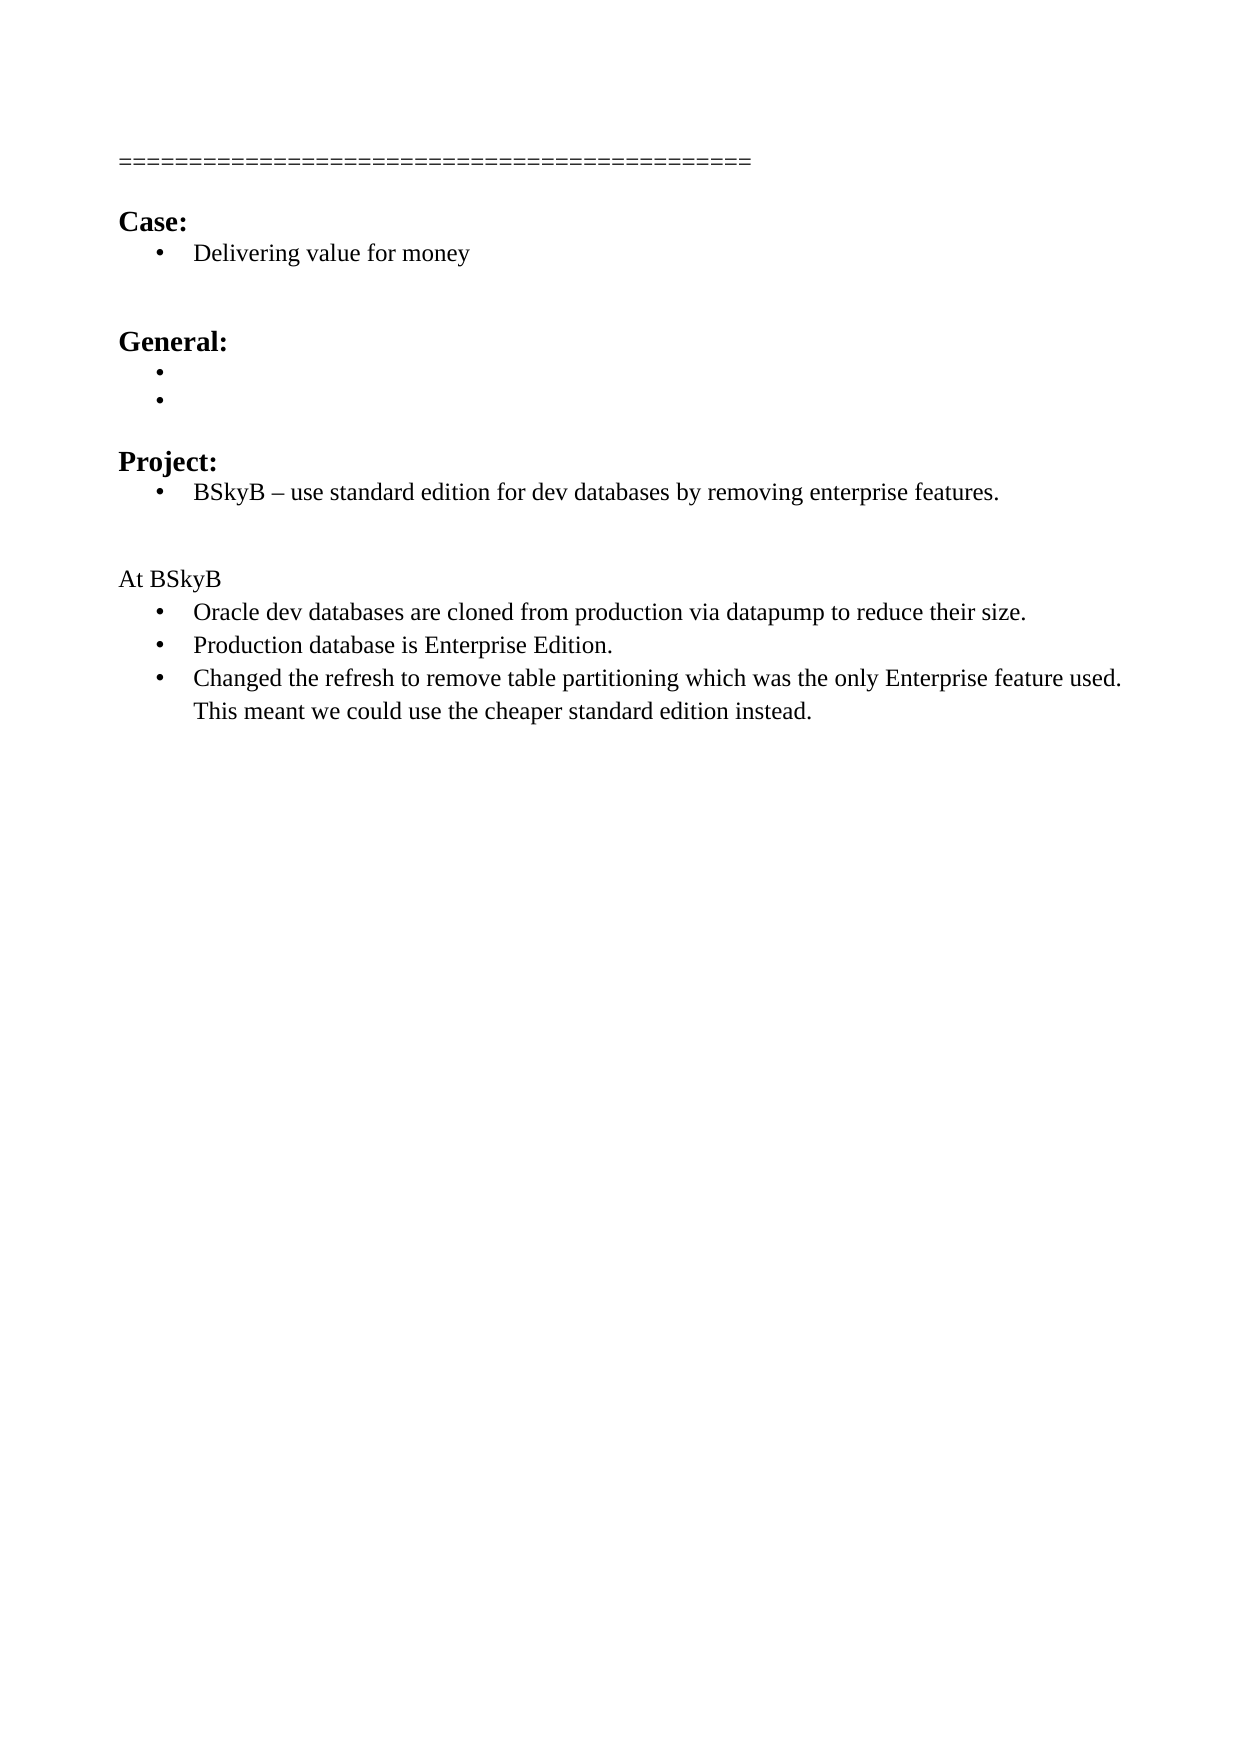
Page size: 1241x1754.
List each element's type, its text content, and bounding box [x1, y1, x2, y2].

text Case: [118, 204, 1122, 238]
list Oracle dev databases are cloned from production via datapump to reduce their size. [156, 597, 1122, 626]
list Production database is Enterprise Edition. [156, 630, 1122, 658]
list BSkyB – use standard edition for dev databases by removing enterprise features. [156, 477, 1122, 506]
list Delivering value for money [156, 238, 1122, 267]
list Changed the refresh to remove table partitioning which was the only Enterprise feature used. This meant we could use the cheaper standard edition instead. [156, 663, 1122, 724]
text General: [118, 324, 1122, 358]
text Project: [118, 444, 1122, 477]
text ============================================= [118, 147, 1122, 176]
text At BSkyB [118, 564, 1122, 592]
